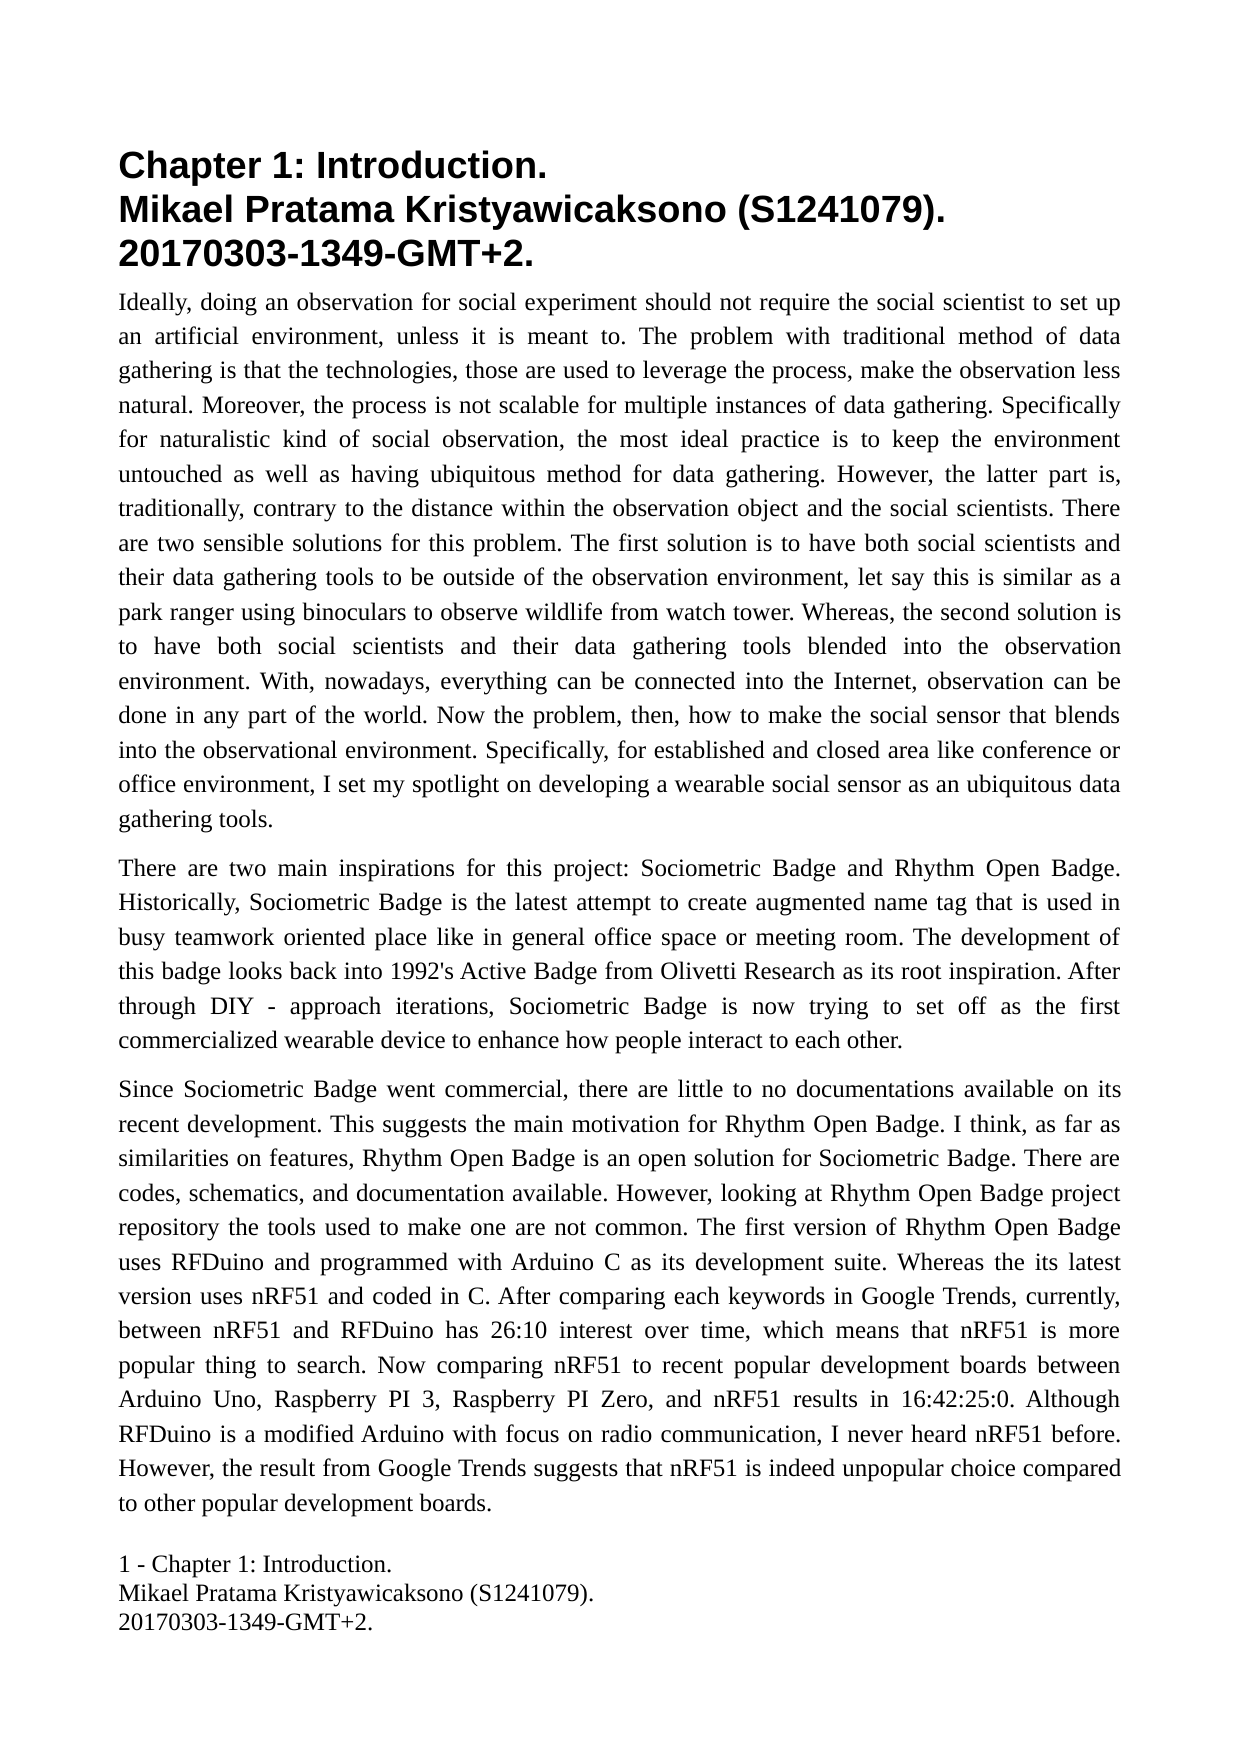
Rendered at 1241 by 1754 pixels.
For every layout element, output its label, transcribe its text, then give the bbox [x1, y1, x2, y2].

subtitle Chapter 1: Introduction. Mikael Pratama Kristyawicaksono (S1241079). 20170303-1349-GMT+2. [118, 143, 1122, 274]
text Ideally, doing an observation for social experiment should not require the social scientist to set up an artificial environment, unless it is meant to. The problem with traditional method of data gathering is that the technologies, those are used to leverage the process, make the observation less natural. Moreover, the process is not scalable for multiple instances of data gathering. Specifically for naturalistic kind of social observation, the most ideal practice is to keep the environment untouched as well as having ubiquitous method for data gathering. However, the latter part is, traditionally, contrary to the distance within the observation object and the social scientists. There are two sensible solutions for this problem. The first solution is to have both social scientists and their data gathering tools to be outside of the observation environment, let say this is similar as a park ranger using binoculars to observe wildlife from watch tower. Whereas, the second solution is to have both social scientists and their data gathering tools blended into the observation environment. With, nowadays, everything can be connected into the Internet, observation can be done in any part of the world. Now the problem, then, how to make the social sensor that blends into the observational environment. Specifically, for established and closed area like conference or office environment, I set my spotlight on developing a wearable social sensor as an ubiquitous data gathering tools. [118, 287, 1122, 832]
text There are two main inspirations for this project: Sociometric Badge and Rhythm Open Badge. Historically, Sociometric Badge is the latest attempt to create augmented name tag that is used in busy teamwork oriented place like in general office space or meeting room. The development of this badge looks back into 1992's Active Badge from Olivetti Research as its root inspiration. After through DIY - approach iterations, Sociometric Badge is now trying to set off as the first commercialized wearable device to enhance how people interact to each other. [118, 853, 1122, 1054]
text Since Sociometric Badge went commercial, there are little to no documentations available on its recent development. This suggests the main motivation for Rhythm Open Badge. I think, as far as similarities on features, Rhythm Open Badge is an open solution for Sociometric Badge. There are codes, schematics, and documentation available. However, looking at Rhythm Open Badge project repository the tools used to make one are not common. The first version of Rhythm Open Badge uses RFDuino and programmed with Arduino C as its development suite. Whereas the its latest version uses nRF51 and coded in C. After comparing each keywords in Google Trends, currently, between nRF51 and RFDuino has 26:10 interest over time, which means that nRF51 is more popular thing to search. Now comparing nRF51 to recent popular development boards between Arduino Uno, Raspberry PI 3, Raspberry PI Zero, and nRF51 results in 16:42:25:0. Although RFDuino is a modified Arduino with focus on radio communication, I never heard nRF51 before. However, the result from Google Trends suggests that nRF51 is indeed unpopular choice compared to other popular development boards. [118, 1074, 1122, 1517]
